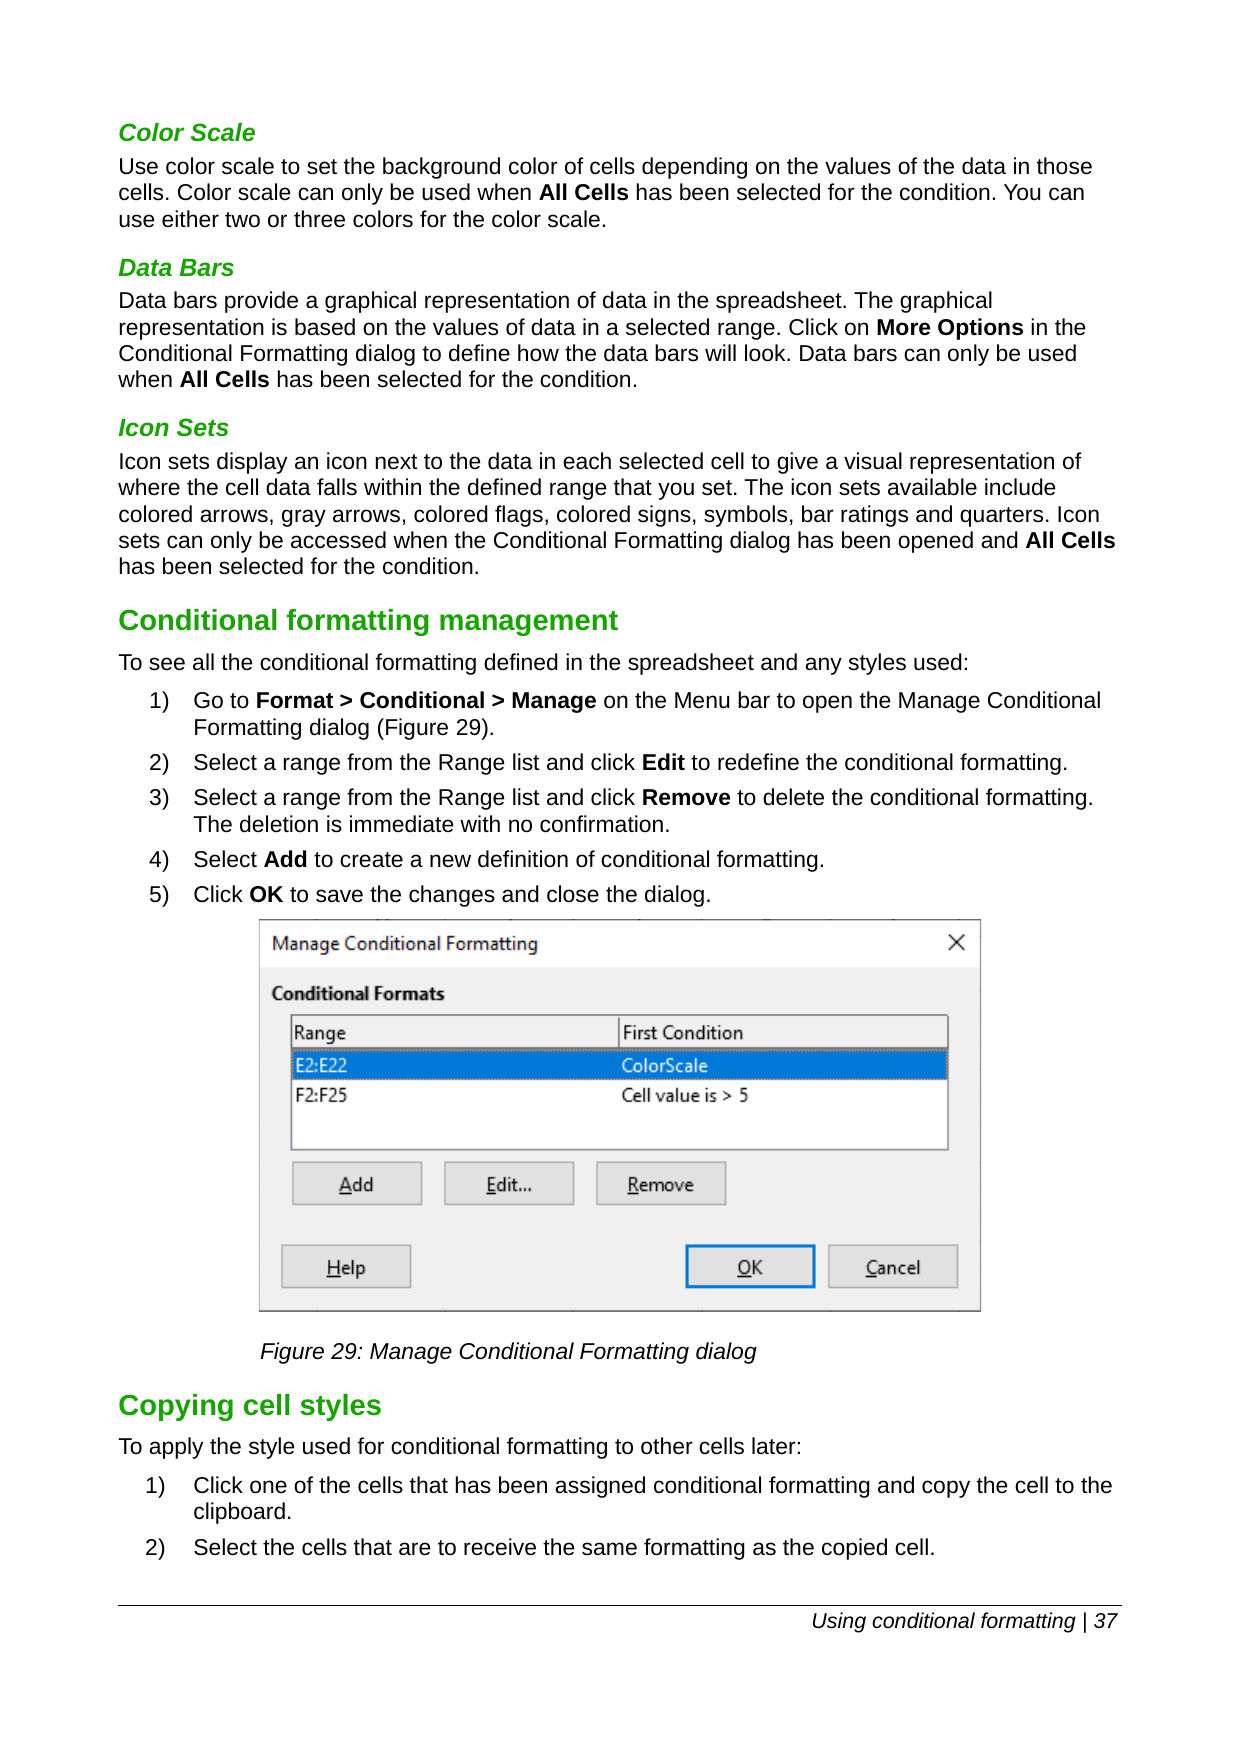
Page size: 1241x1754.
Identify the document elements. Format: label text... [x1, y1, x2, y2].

text To apply the style used for conditional formatting to other cells later: [118, 1433, 1122, 1459]
text Use color scale to set the background color of cells depending on the values of the data in those cells. Color scale can only be used when All Cells has been selected for the condition. You can use either two or three colors for the color scale. [118, 153, 1122, 232]
subtitle Conditional formatting management [118, 603, 1122, 637]
picture [258, 919, 982, 1312]
subtitle Data Bars [118, 252, 1122, 281]
subtitle Copying cell styles [118, 1388, 1122, 1421]
text To see all the conditional formatting defined in the spreadsheet and any styles used: [118, 649, 1122, 675]
text Figure 29: Manage Conditional Formatting dialog [260, 1312, 980, 1364]
list Go to Format > Conditional > Manage on the Menu bar to open the Manage Conditional Formatting dialog (Figure 29). [169, 687, 1122, 740]
list Click one of the cells that has been assigned conditional formatting and copy the cell to the clipboard. [165, 1472, 1122, 1525]
text Data bars provide a graphical representation of data in the spreadsheet. The graphical representation is based on the values of data in a selected range. Click on More Options in the Conditional Formatting dialog to define how the data bars will look. Data bars can only be used when All Cells has been selected for the condition. [118, 287, 1122, 393]
list Select the cells that are to receive the same formatting as the copied cell. [165, 1533, 1122, 1560]
list Select Add to create a new definition of conditional formatting. [169, 846, 1122, 872]
text Icon sets display an icon next to the data in each selected cell to give a visual representation of where the cell data falls within the defined range that you set. The icon sets available include colored arrows, gray arrows, colored flags, colored signs, symbols, bar ratings and quarters. Icon sets can only be accessed when the Conditional Formatting dialog has been opened and All Cells has been selected for the condition. [118, 448, 1122, 580]
subtitle Icon Sets [118, 413, 1122, 442]
list Select a range from the Range list and click Remove to delete the conditional formatting. The deletion is immediate with no confirmation. [169, 784, 1122, 837]
list Click OK to save the changes and close the dialog. [169, 881, 1122, 907]
subtitle Color Scale [118, 118, 1122, 147]
list Select a range from the Range list and click Edit to redefine the conditional formatting. [169, 749, 1122, 775]
